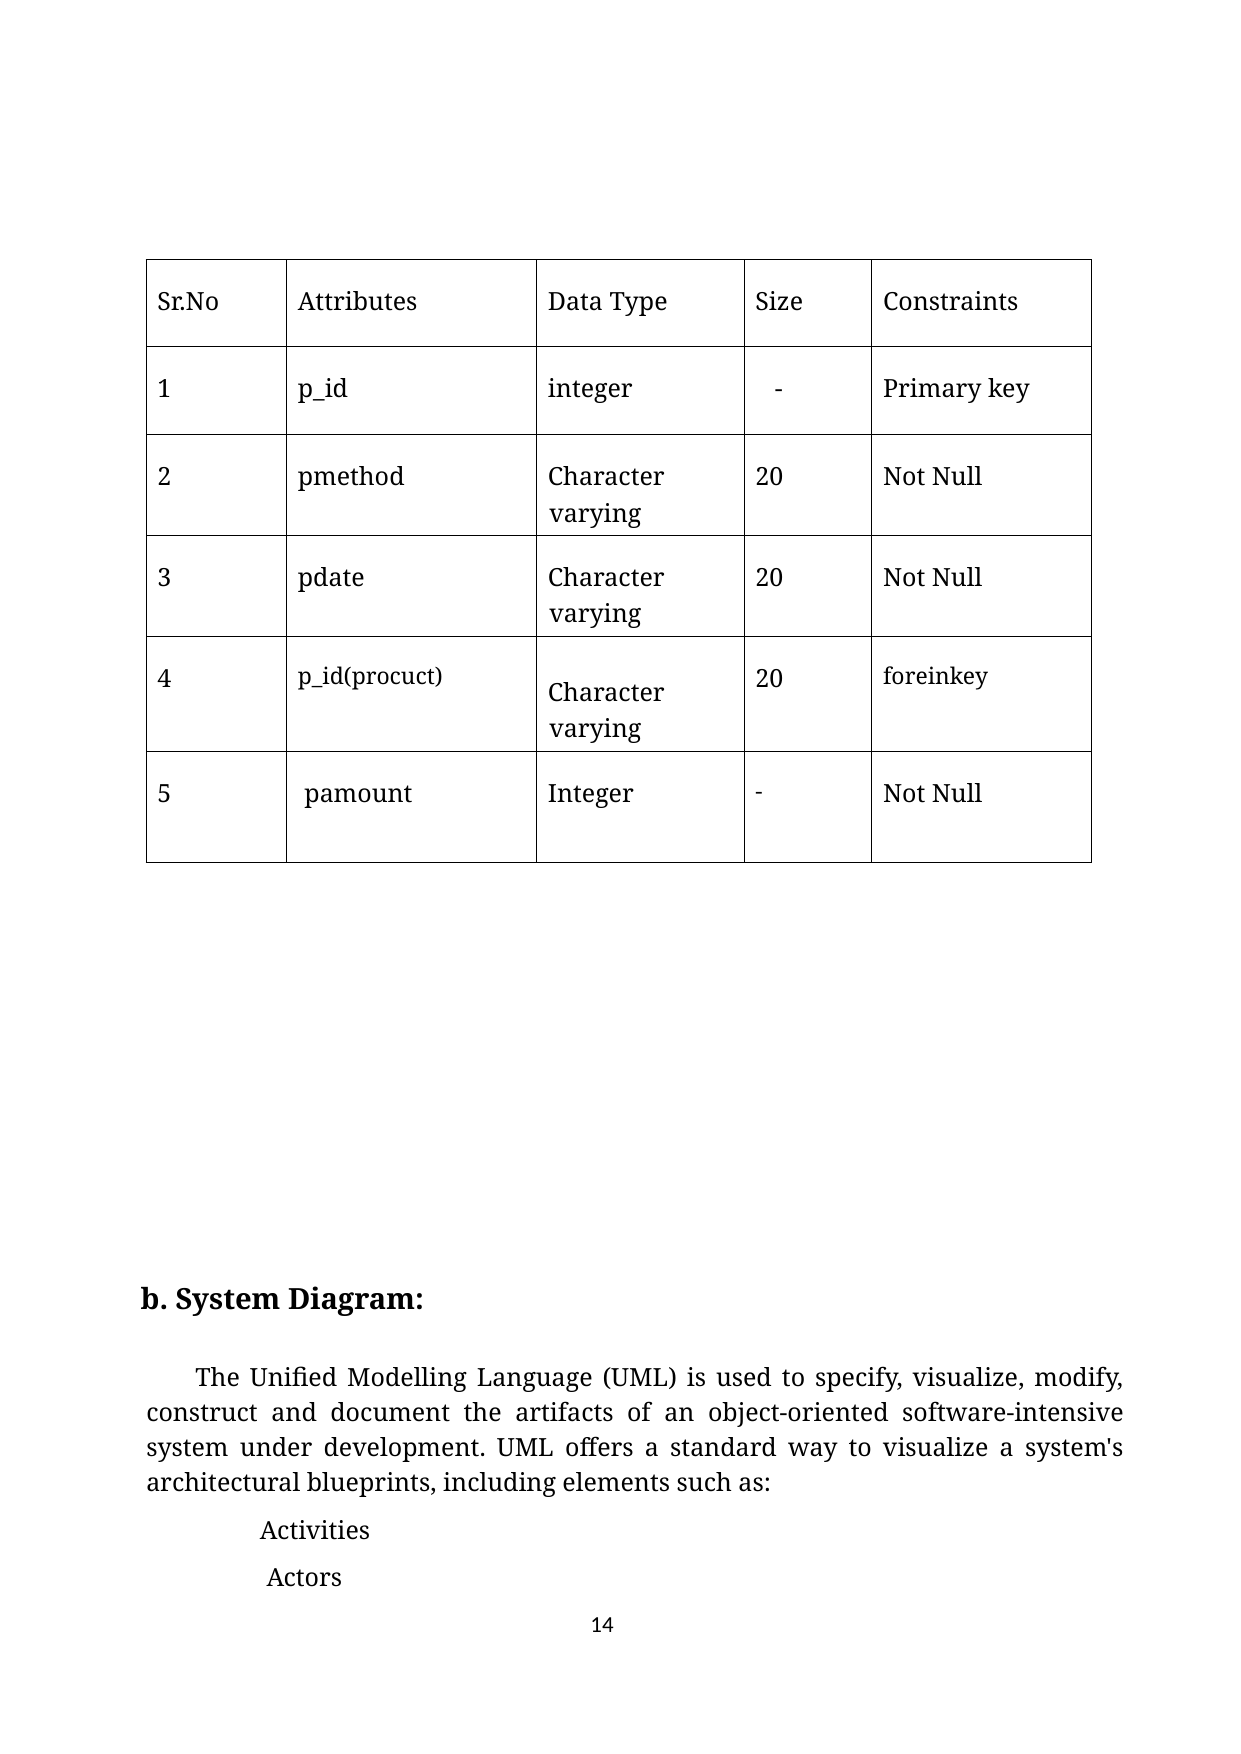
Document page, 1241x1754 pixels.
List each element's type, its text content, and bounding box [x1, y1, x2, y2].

table_cell Character varying [537, 435, 744, 534]
table_cell - [745, 752, 871, 862]
table_header Sr.No [147, 260, 286, 346]
table_cell Character varying [537, 536, 744, 636]
table_cell 5 [147, 752, 286, 862]
text Activities [195, 1512, 1124, 1547]
table_cell Primary key [872, 347, 1091, 434]
table_cell - [745, 347, 871, 434]
text b. System Diagram: [140, 1278, 1236, 1318]
table_cell Not Null [872, 752, 1091, 862]
table_cell p_id [287, 347, 536, 434]
table_cell Not Null [872, 435, 1091, 534]
table_cell 1 [147, 347, 286, 434]
table_header Size [745, 260, 871, 346]
table_cell 4 [147, 637, 286, 751]
table_cell 3 [147, 536, 286, 636]
table_cell 20 [745, 435, 871, 534]
table_cell 2 [147, 435, 286, 534]
table_cell integer [537, 347, 744, 434]
table_cell pamount [287, 752, 536, 862]
text The Unified Modelling Language (UML) is used to specify, visualize, modify, construct and document the artifacts of an object-oriented software-intensive system under development. UML offers a standard way to visualize a system's architectural blueprints, including elements such as: [146, 1360, 1124, 1499]
table_header Data Type [537, 260, 744, 346]
table_header Attributes [287, 260, 536, 346]
text Actors [195, 1559, 1124, 1593]
table_cell 20 [745, 536, 871, 636]
table_cell p_id(procuct) [287, 637, 536, 751]
table_cell foreinkey [872, 637, 1091, 751]
table_cell Character varying [537, 637, 744, 751]
table_cell Not Null [872, 536, 1091, 636]
table_cell Integer [537, 752, 744, 862]
table_cell 20 [745, 637, 871, 751]
table_cell pmethod [287, 435, 536, 534]
table_cell pdate [287, 536, 536, 636]
table_header Constraints [872, 260, 1091, 346]
